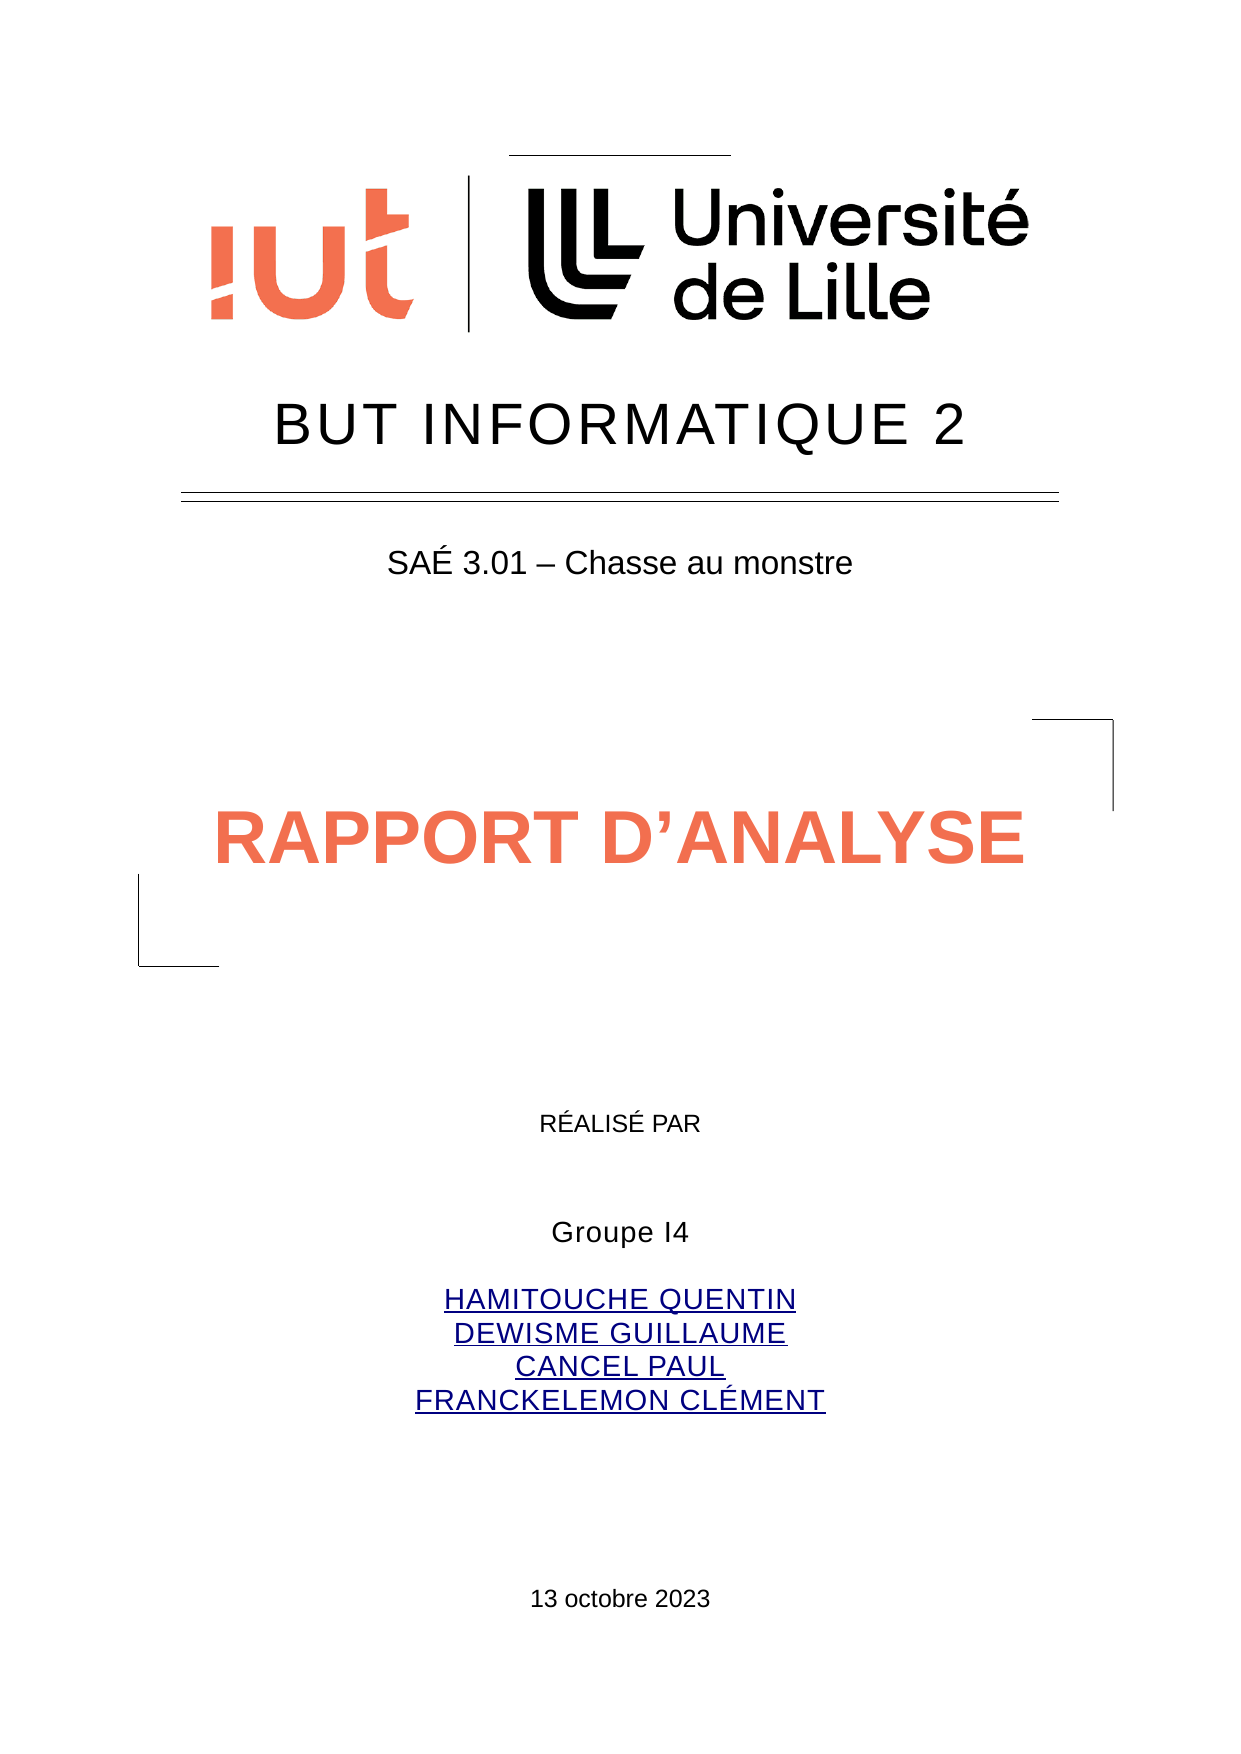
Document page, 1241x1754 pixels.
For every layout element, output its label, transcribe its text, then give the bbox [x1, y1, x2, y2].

text HAMITOUCHE QUENTIN [118, 1282, 1122, 1316]
text RÉALISÉ PAR [118, 1109, 1122, 1138]
text SAÉ 3.01 – Chasse au monstre [118, 543, 1122, 581]
picture [202, 118, 1038, 390]
text DEWISME GUILLAUME [118, 1316, 1122, 1349]
text RAPPORT D’ANALYSE [118, 793, 1122, 879]
text CANCEL PAUL [118, 1349, 1122, 1383]
text Groupe I4 [118, 1215, 1122, 1249]
text 13 octobre 2023 [118, 1584, 1122, 1613]
text BUT INFORMATIQUE 2 [118, 204, 1122, 457]
text FRANCKELEMON CLÉMENT [118, 1383, 1122, 1416]
